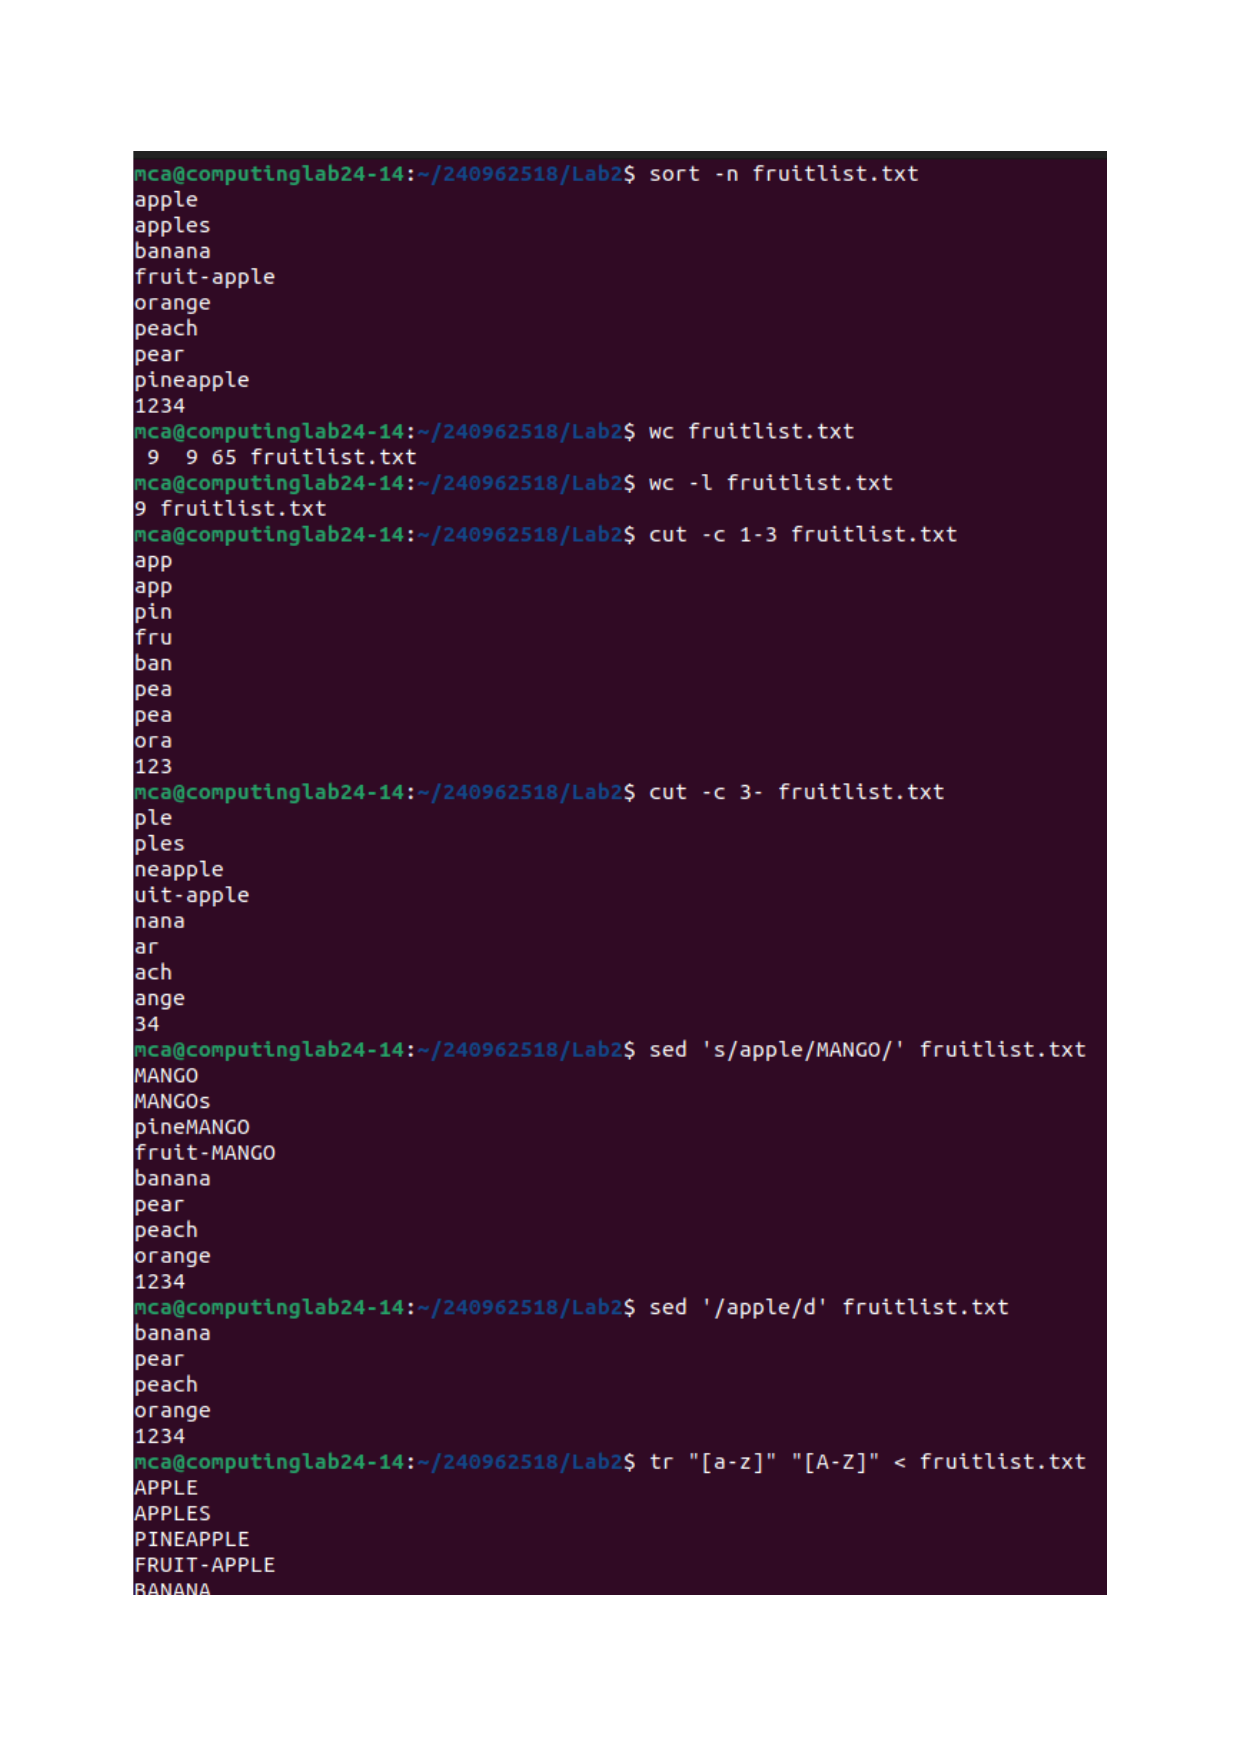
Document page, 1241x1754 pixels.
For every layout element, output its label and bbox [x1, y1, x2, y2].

picture [133, 151, 1107, 1595]
